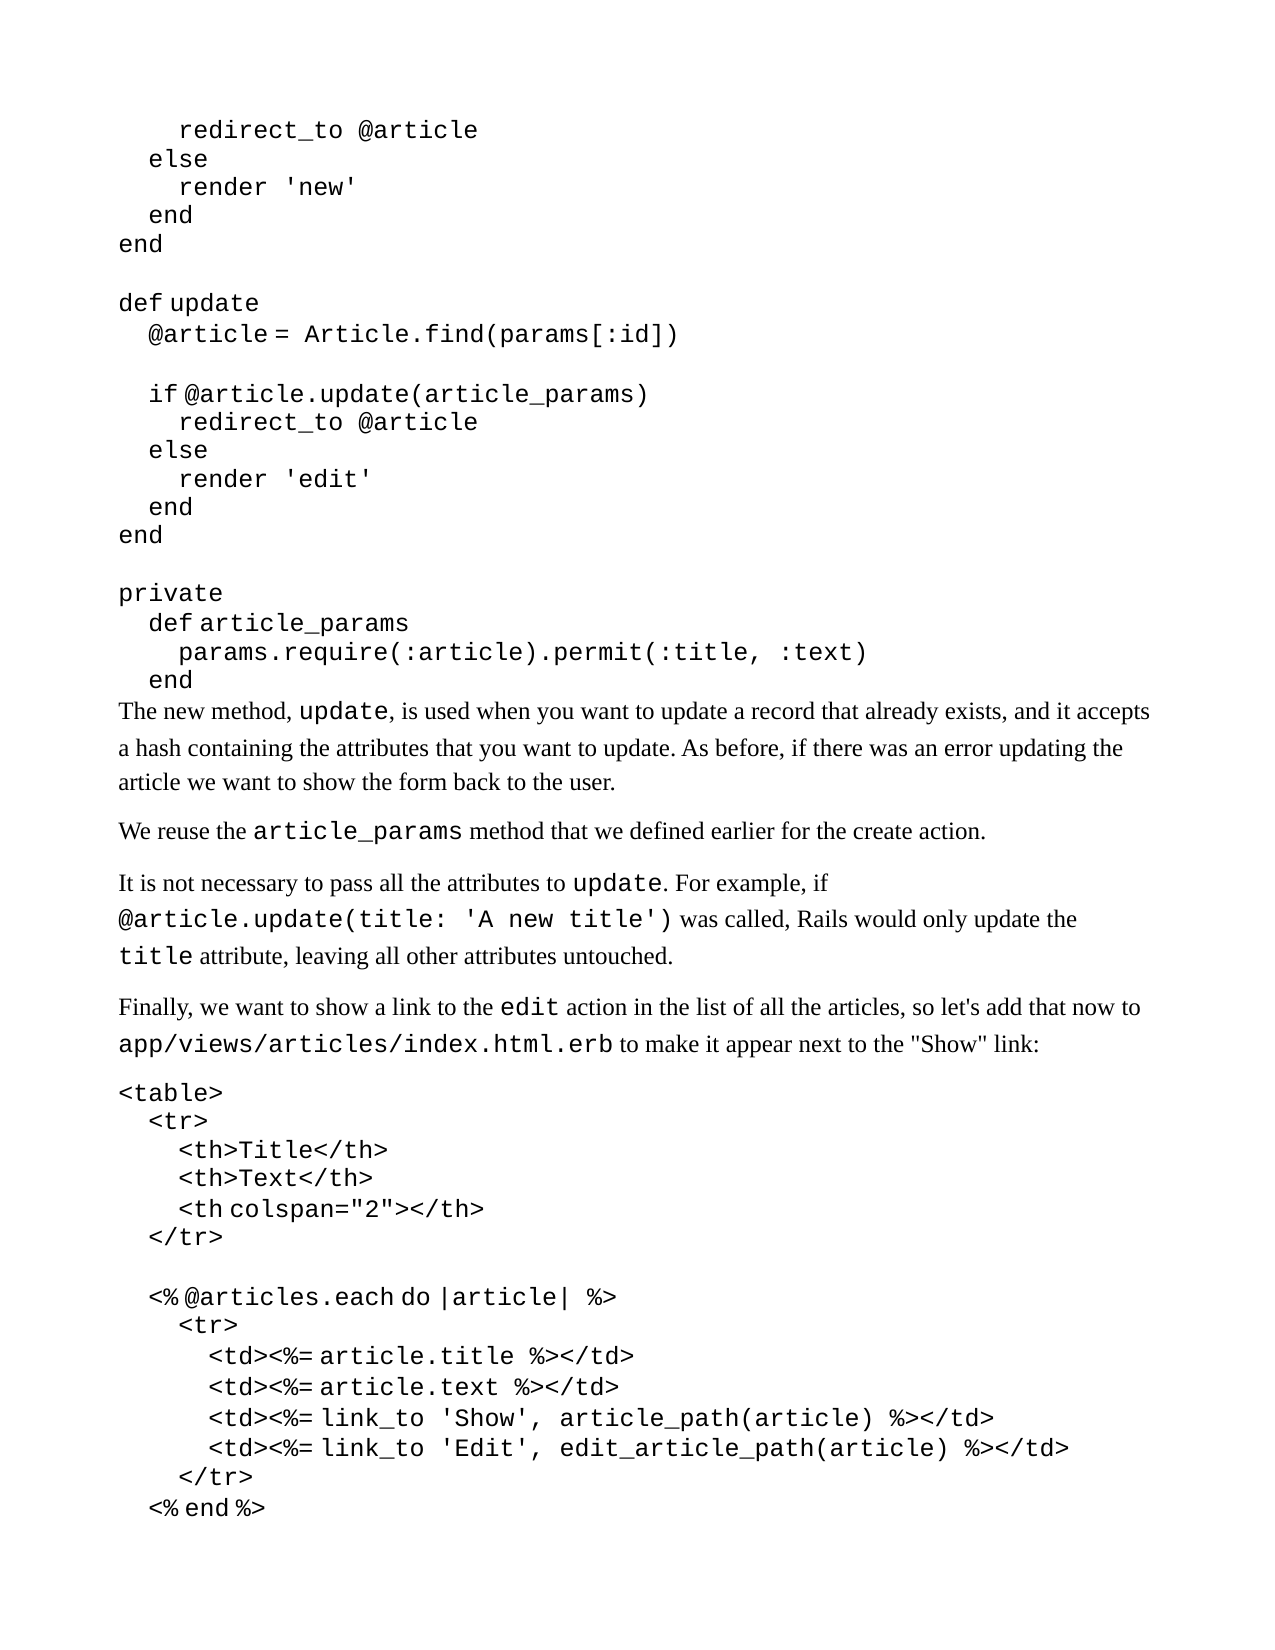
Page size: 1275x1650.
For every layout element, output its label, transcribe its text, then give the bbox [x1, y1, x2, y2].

table_header <table> <tr> <th>Title</th> <th>Text</th> <th colspan="2"></th> </tr> <% @articles.each do |article| %> <tr> <td><%= article.title %></td> <td><%= article.text %></td> <td><%= link_to 'Show', article_path(article) %></td> <td><%= link_to 'Edit', edit_article_path(article) %></td> </tr> <% end %> [118, 1081, 1087, 1523]
text We reuse the article_params method that we defined earlier for the create action. [118, 816, 1157, 847]
text It is not necessary to pass all the attributes to update. For example, if @article.update(title: 'A new title') was called, Rails would only update the title attribute, leaving all other attributes untouched. [118, 868, 1157, 972]
table_header redirect_to @article else render 'new' end end def update @article = Article.find(params[:id]) if @article.update(article_params) redirect_to @article else render 'edit' end end private def article_params params.require(:article).permit(:title, :text) end [118, 118, 879, 696]
text Finally, we want to show a link to the edit action in the list of all the articles, so let's add that now to app/views/articles/index.html.erb to make it appear next to the "Show" link: [118, 992, 1157, 1060]
text The new method, update, is used when you want to update a record that already exists, and it accepts a hash containing the attributes that you want to update. As before, if there was an error updating the article we want to show the form back to the user. [118, 696, 1157, 796]
